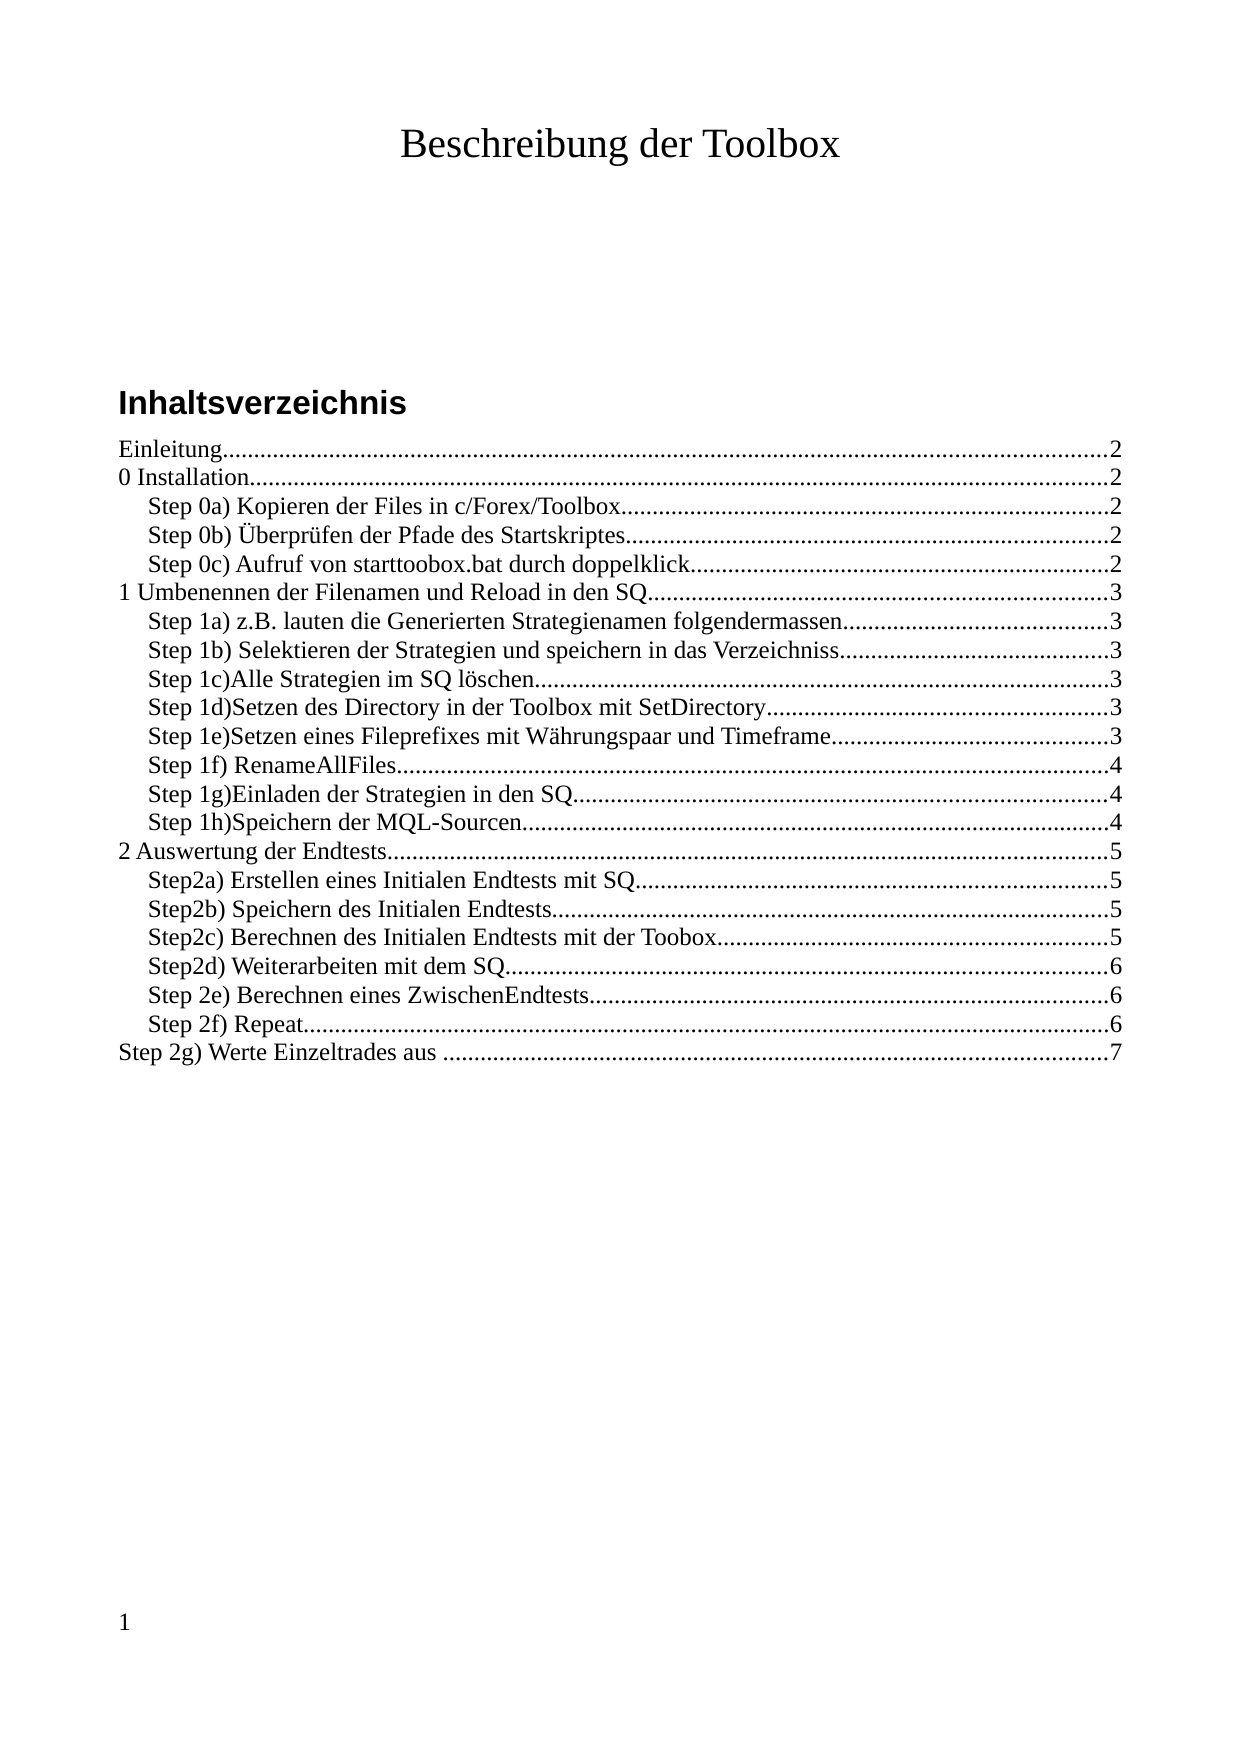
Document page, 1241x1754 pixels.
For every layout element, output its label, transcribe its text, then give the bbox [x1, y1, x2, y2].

text Step 1f) RenameAllFiles 4 [148, 750, 1122, 779]
text 2 Auswertung der Endtests 5 [118, 836, 1122, 865]
text Step2c) Berechnen des Initialen Endtests mit der Toobox 5 [148, 922, 1122, 951]
text Beschreibung der Toolbox [118, 118, 1122, 166]
text 1 Umbenennen der Filenamen und Reload in den SQ 3 [118, 577, 1122, 606]
text Einleitung 2 [118, 434, 1122, 462]
text Step 0c) Aufruf von starttoobox.bat durch doppelklick 2 [148, 549, 1122, 577]
text Step 1c)Alle Strategien im SQ löschen 3 [148, 664, 1122, 692]
text Step 1e)Setzen eines Fileprefixes mit Währungspaar und Timeframe 3 [148, 721, 1122, 750]
subtitle Inhaltsverzeichnis [118, 383, 1122, 421]
text Step 1a) z.B. lauten die Generierten Strategienamen folgendermassen 3 [148, 606, 1122, 635]
text 0 Installation 2 [118, 462, 1122, 491]
text Step 0b) Überprüfen der Pfade des Startskriptes 2 [148, 520, 1122, 549]
text Step 1g)Einladen der Strategien in den SQ 4 [148, 779, 1122, 807]
text Step2a) Erstellen eines Initialen Endtests mit SQ 5 [148, 865, 1122, 894]
text Step 1b) Selektieren der Strategien und speichern in das Verzeichniss 3 [148, 635, 1122, 664]
text Step 0a) Kopieren der Files in c/Forex/Toolbox 2 [148, 491, 1122, 520]
text Step2d) Weiterarbeiten mit dem SQ 6 [148, 951, 1122, 980]
text Step 2e) Berechnen eines ZwischenEndtests 6 [148, 980, 1122, 1009]
text Step2b) Speichern des Initialen Endtests 5 [148, 894, 1122, 922]
text Step 1d)Setzen des Directory in der Toolbox mit SetDirectory 3 [148, 692, 1122, 721]
text Step 2f) Repeat 6 [148, 1009, 1122, 1037]
text Step 2g) Werte Einzeltrades aus 7 [118, 1037, 1122, 1066]
text Step 1h)Speichern der MQL-Sourcen 4 [148, 807, 1122, 836]
